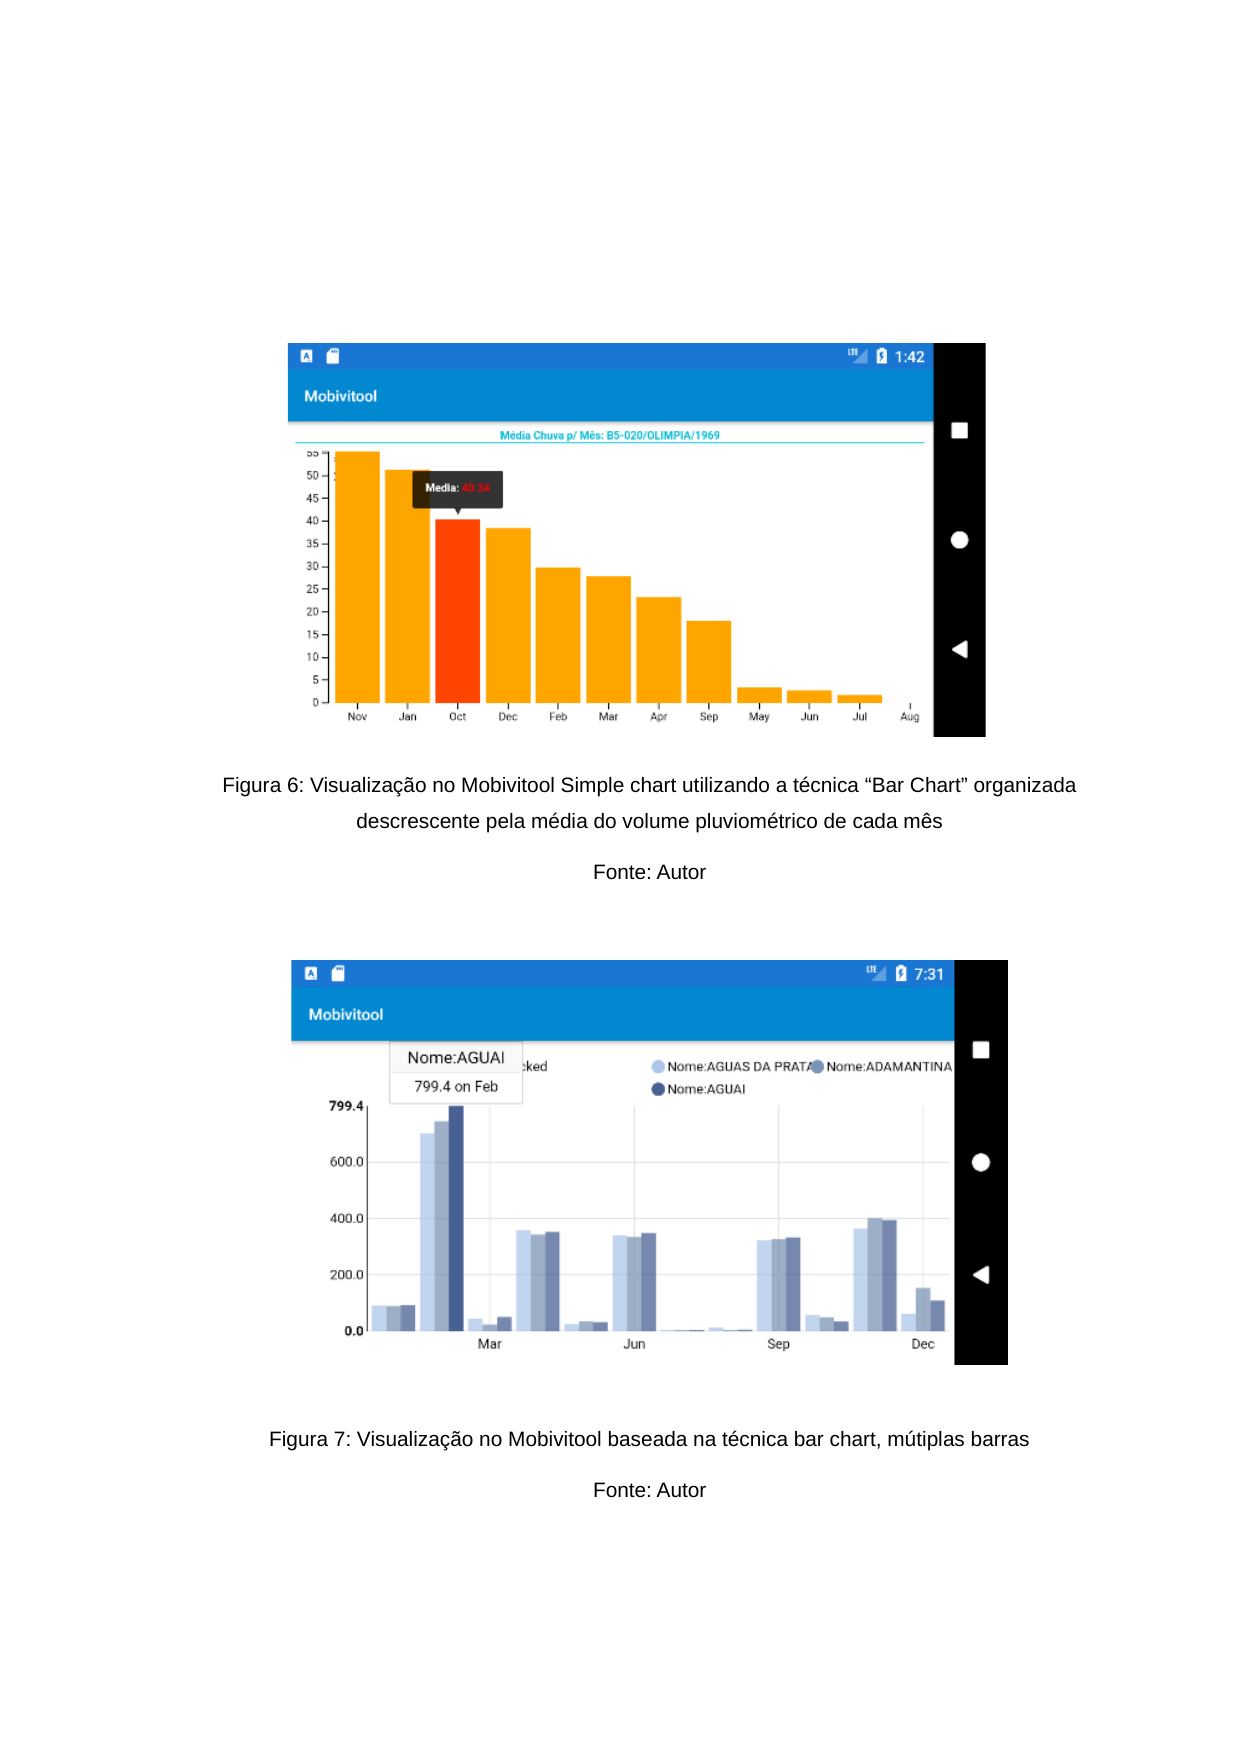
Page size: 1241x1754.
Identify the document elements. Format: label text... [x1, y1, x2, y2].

picture [291, 960, 1008, 1365]
text Fonte: Autor [177, 860, 1122, 884]
picture [287, 343, 986, 737]
text Figura 6: Visualização no Mobivitool Simple chart utilizando a técnica “Bar Chart” organizada descrescente pela média do volume pluviométrico de cada mês [177, 773, 1122, 833]
text Figura 7: Visualização no Mobivitool baseada na técnica bar chart, mútiplas barras [177, 1427, 1122, 1451]
text Fonte: Autor [177, 1477, 1122, 1501]
